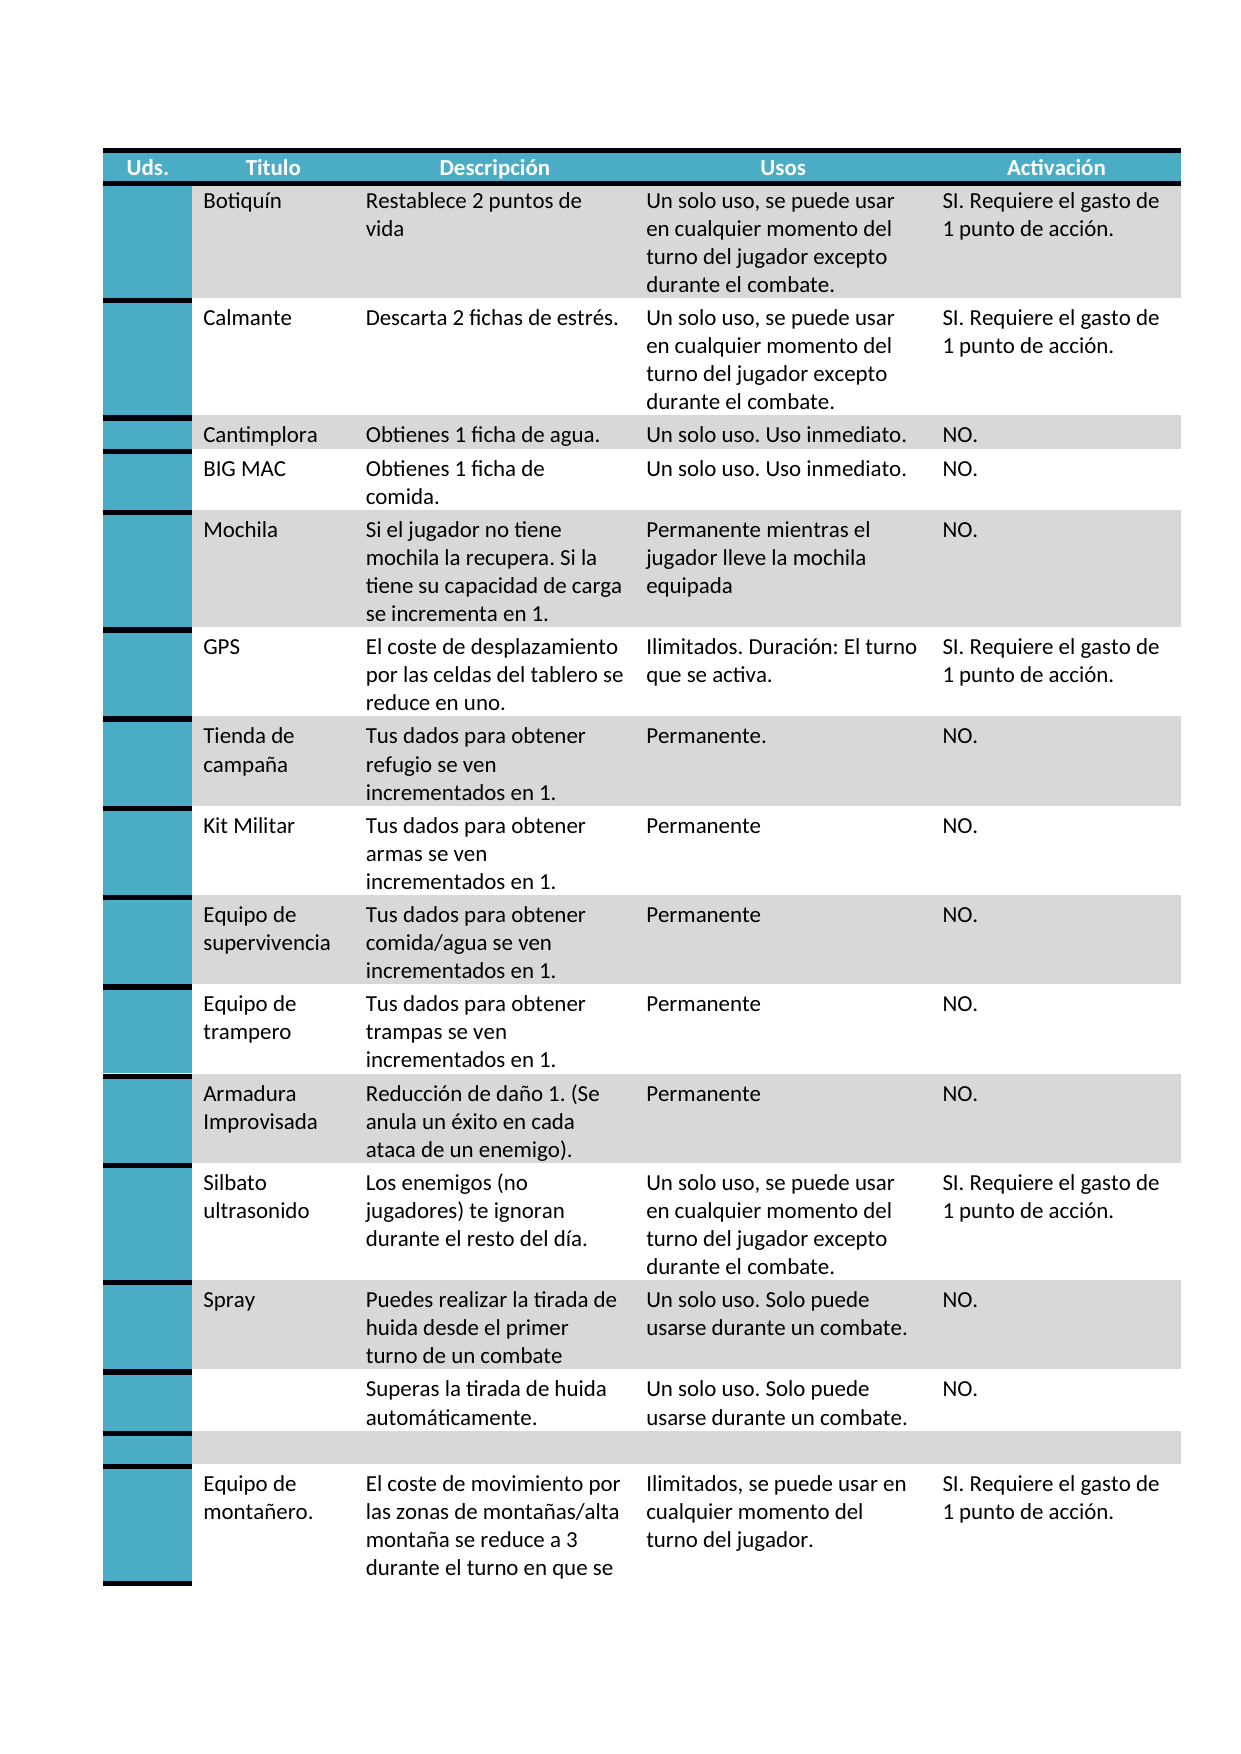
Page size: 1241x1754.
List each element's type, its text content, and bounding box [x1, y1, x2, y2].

table_cell [103, 1285, 192, 1369]
table_cell Botiquín [192, 186, 354, 298]
table_cell NO. [931, 1369, 1181, 1431]
table_cell NO. [931, 895, 1181, 984]
table_cell Silbato ultrasonido [192, 1163, 354, 1280]
table_cell Permanente [635, 984, 931, 1073]
table_cell [103, 1375, 192, 1431]
table_cell [103, 990, 192, 1073]
table_cell [103, 303, 192, 415]
table_cell Reducción de daño 1. (Se anula un éxito en cada ataca de un enemigo). [354, 1074, 635, 1163]
table_cell Obtienes 1 ficha de agua. [354, 415, 635, 449]
table_cell SI. Requiere el gasto de 1 punto de acción. [931, 298, 1181, 415]
table_cell [635, 1431, 931, 1464]
table_cell Ilimitados. Duración: El turno que se activa. [635, 627, 931, 716]
table_cell Equipo de trampero [192, 984, 354, 1073]
table_cell [192, 1431, 354, 1464]
table_cell Tus dados para obtener comida/agua se ven incrementados en 1. [354, 895, 635, 984]
table_cell Cantimplora [192, 415, 354, 449]
table_cell [103, 811, 192, 895]
table_cell Puedes realizar la tirada de huida desde el primer turno de un combate [354, 1280, 635, 1369]
table_cell Tus dados para obtener refugio se ven incrementados en 1. [354, 716, 635, 806]
table_cell NO. [931, 415, 1181, 449]
table_cell Un solo uso. Uso inmediato. [635, 449, 931, 510]
table_cell Un solo uso. Uso inmediato. [635, 415, 931, 449]
table_cell Permanente [635, 806, 931, 895]
table_cell Un solo uso. Solo puede usarse durante un combate. [635, 1369, 931, 1431]
table_cell Permanente mientras el jugador lleve la mochila equipada [635, 510, 931, 627]
table_cell Permanente. [635, 716, 931, 806]
table_cell Superas la tirada de huida automáticamente. [354, 1369, 635, 1431]
table_cell BIG MAC [192, 449, 354, 510]
table_cell [103, 722, 192, 806]
table_cell NO. [931, 510, 1181, 627]
table_cell Equipo de montañero. [192, 1464, 354, 1581]
table_cell [931, 1431, 1181, 1464]
table_cell Calmante [192, 298, 354, 415]
table_cell [103, 515, 192, 627]
table_cell Tus dados para obtener armas se ven incrementados en 1. [354, 806, 635, 895]
table_cell NO. [931, 984, 1181, 1073]
table_cell NO. [931, 449, 1181, 510]
table_cell Si el jugador no tiene mochila la recupera. Si la tiene su capacidad de carga se incrementa en 1. [354, 510, 635, 627]
table_cell NO. [931, 1074, 1181, 1163]
table_header Descripción [354, 153, 635, 181]
table_cell SI. Requiere el gasto de 1 punto de acción. [931, 627, 1181, 716]
table_cell Tienda de campaña [192, 716, 354, 806]
table_cell [103, 454, 192, 510]
table_cell Los enemigos (no jugadores) te ignoran durante el resto del día. [354, 1163, 635, 1280]
table_cell NO. [931, 716, 1181, 806]
table_cell Permanente [635, 895, 931, 984]
table_cell [103, 900, 192, 984]
table_cell Restablece 2 puntos de vida [354, 186, 635, 298]
table_header Usos [635, 153, 931, 181]
table_cell NO. [931, 1280, 1181, 1369]
table_cell Un solo uso. Solo puede usarse durante un combate. [635, 1280, 931, 1369]
table_cell Un solo uso, se puede usar en cualquier momento del turno del jugador excepto durante el combate. [635, 186, 931, 298]
table_cell [103, 1469, 192, 1581]
table_cell Descarta 2 fichas de estrés. [354, 298, 635, 415]
table_cell NO. [931, 806, 1181, 895]
table_cell [192, 1369, 354, 1431]
table_cell [103, 1168, 192, 1280]
table_cell SI. Requiere el gasto de 1 punto de acción. [931, 1464, 1181, 1581]
table_cell El coste de desplazamiento por las celdas del tablero se reduce en uno. [354, 627, 635, 716]
table_cell Obtienes 1 ficha de comida. [354, 449, 635, 510]
table_cell [103, 421, 192, 449]
table_cell [103, 633, 192, 716]
table_cell [103, 1436, 192, 1464]
table_cell [103, 186, 192, 298]
table_cell [354, 1431, 635, 1464]
table_cell El coste de movimiento por las zonas de montañas/alta montaña se reduce a 3 durante el turno en que se [354, 1464, 635, 1581]
table_cell GPS [192, 627, 354, 716]
table_header Activación [931, 153, 1181, 181]
table_cell SI. Requiere el gasto de 1 punto de acción. [931, 1163, 1181, 1280]
table_cell Un solo uso, se puede usar en cualquier momento del turno del jugador excepto durante el combate. [635, 298, 931, 415]
table_cell SI. Requiere el gasto de 1 punto de acción. [931, 186, 1181, 298]
table_cell Ilimitados, se puede usar en cualquier momento del turno del jugador. [635, 1464, 931, 1581]
table_cell Permanente [635, 1074, 931, 1163]
table_cell Spray [192, 1280, 354, 1369]
table_cell [103, 1079, 192, 1163]
table_header Uds. [103, 153, 192, 181]
table_cell Mochila [192, 510, 354, 627]
table_cell Un solo uso, se puede usar en cualquier momento del turno del jugador excepto durante el combate. [635, 1163, 931, 1280]
table_cell Kit Militar [192, 806, 354, 895]
table_cell Armadura Improvisada [192, 1074, 354, 1163]
table_cell Tus dados para obtener trampas se ven incrementados en 1. [354, 984, 635, 1073]
table_header Titulo [192, 153, 354, 181]
table_cell Equipo de supervivencia [192, 895, 354, 984]
